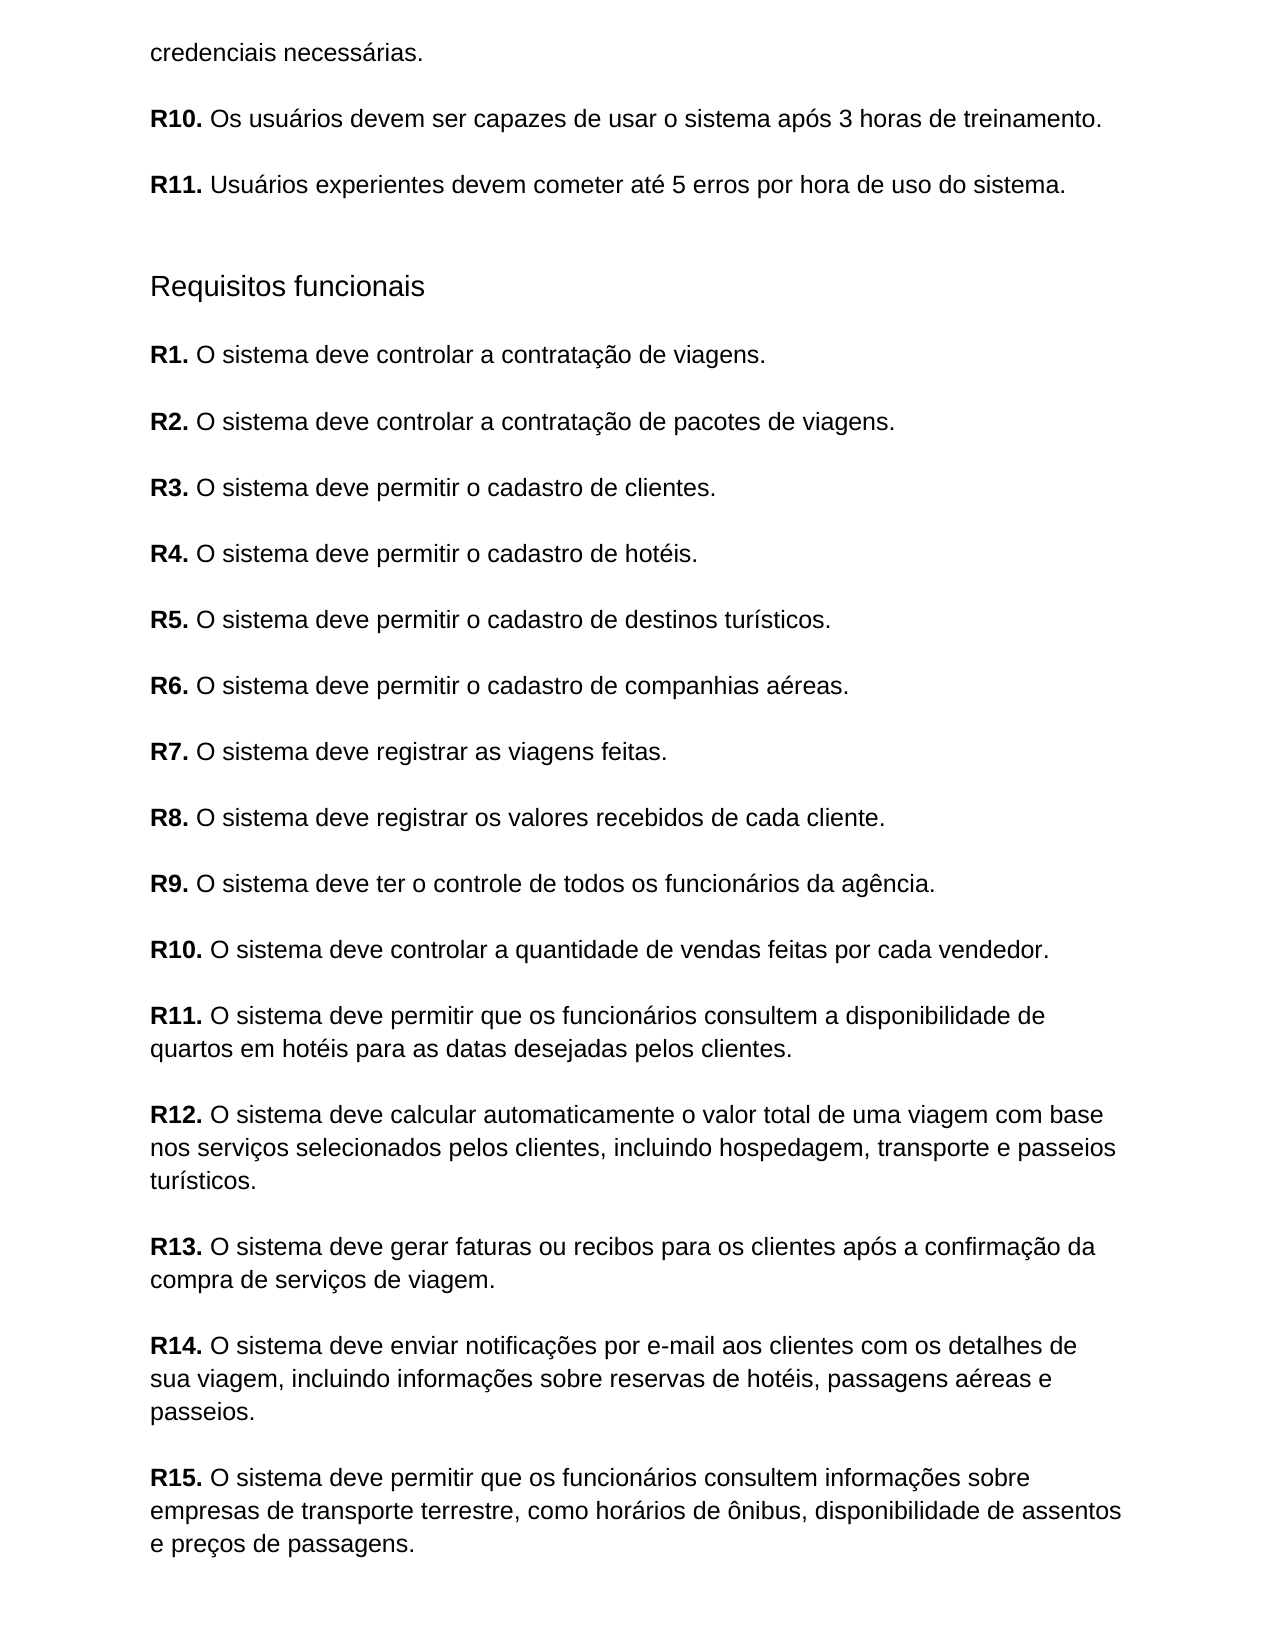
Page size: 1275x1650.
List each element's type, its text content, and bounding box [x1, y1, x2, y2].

text R4. O sistema deve permitir o cadastro de hotéis. [150, 539, 1125, 567]
text R3. O sistema deve permitir o cadastro de clientes. [150, 473, 1125, 501]
text credenciais necessárias. [150, 38, 1125, 67]
text R10. O sistema deve controlar a quantidade de vendas feitas por cada vendedor. [150, 935, 1125, 964]
text R10. Os usuários devem ser capazes de usar o sistema após 3 horas de treinamento. [150, 104, 1125, 133]
text R14. O sistema deve enviar notificações por e-mail aos clientes com os detalhes de sua viagem, incluindo informações sobre reservas de hotéis, passagens aéreas e passeios. [150, 1331, 1125, 1426]
text R15. O sistema deve permitir que os funcionários consultem informações sobre empresas de transporte terrestre, como horários de ônibus, disponibilidade de assentos e preços de passagens. [150, 1463, 1125, 1558]
text R11. Usuários experientes devem cometer até 5 erros por hora de uso do sistema. [150, 170, 1125, 199]
text R12. O sistema deve calcular automaticamente o valor total de uma viagem com base nos serviços selecionados pelos clientes, incluindo hospedagem, transporte e passeios turísticos. [150, 1100, 1125, 1195]
text R13. O sistema deve gerar faturas ou recibos para os clientes após a confirmação da compra de serviços de viagem. [150, 1232, 1125, 1294]
text Requisitos funcionais [150, 269, 1125, 302]
text R2. O sistema deve controlar a contratação de pacotes de viagens. [150, 407, 1125, 435]
text R6. O sistema deve permitir o cadastro de companhias aéreas. [150, 671, 1125, 699]
text R5. O sistema deve permitir o cadastro de destinos turísticos. [150, 605, 1125, 633]
text R8. O sistema deve registrar os valores recebidos de cada cliente. [150, 803, 1125, 832]
text R9. O sistema deve ter o controle de todos os funcionários da agência. [150, 869, 1125, 898]
text R7. O sistema deve registrar as viagens feitas. [150, 737, 1125, 766]
text R1. O sistema deve controlar a contratação de viagens. [150, 341, 1125, 369]
text R11. O sistema deve permitir que os funcionários consultem a disponibilidade de quartos em hotéis para as datas desejadas pelos clientes. [150, 1001, 1125, 1063]
